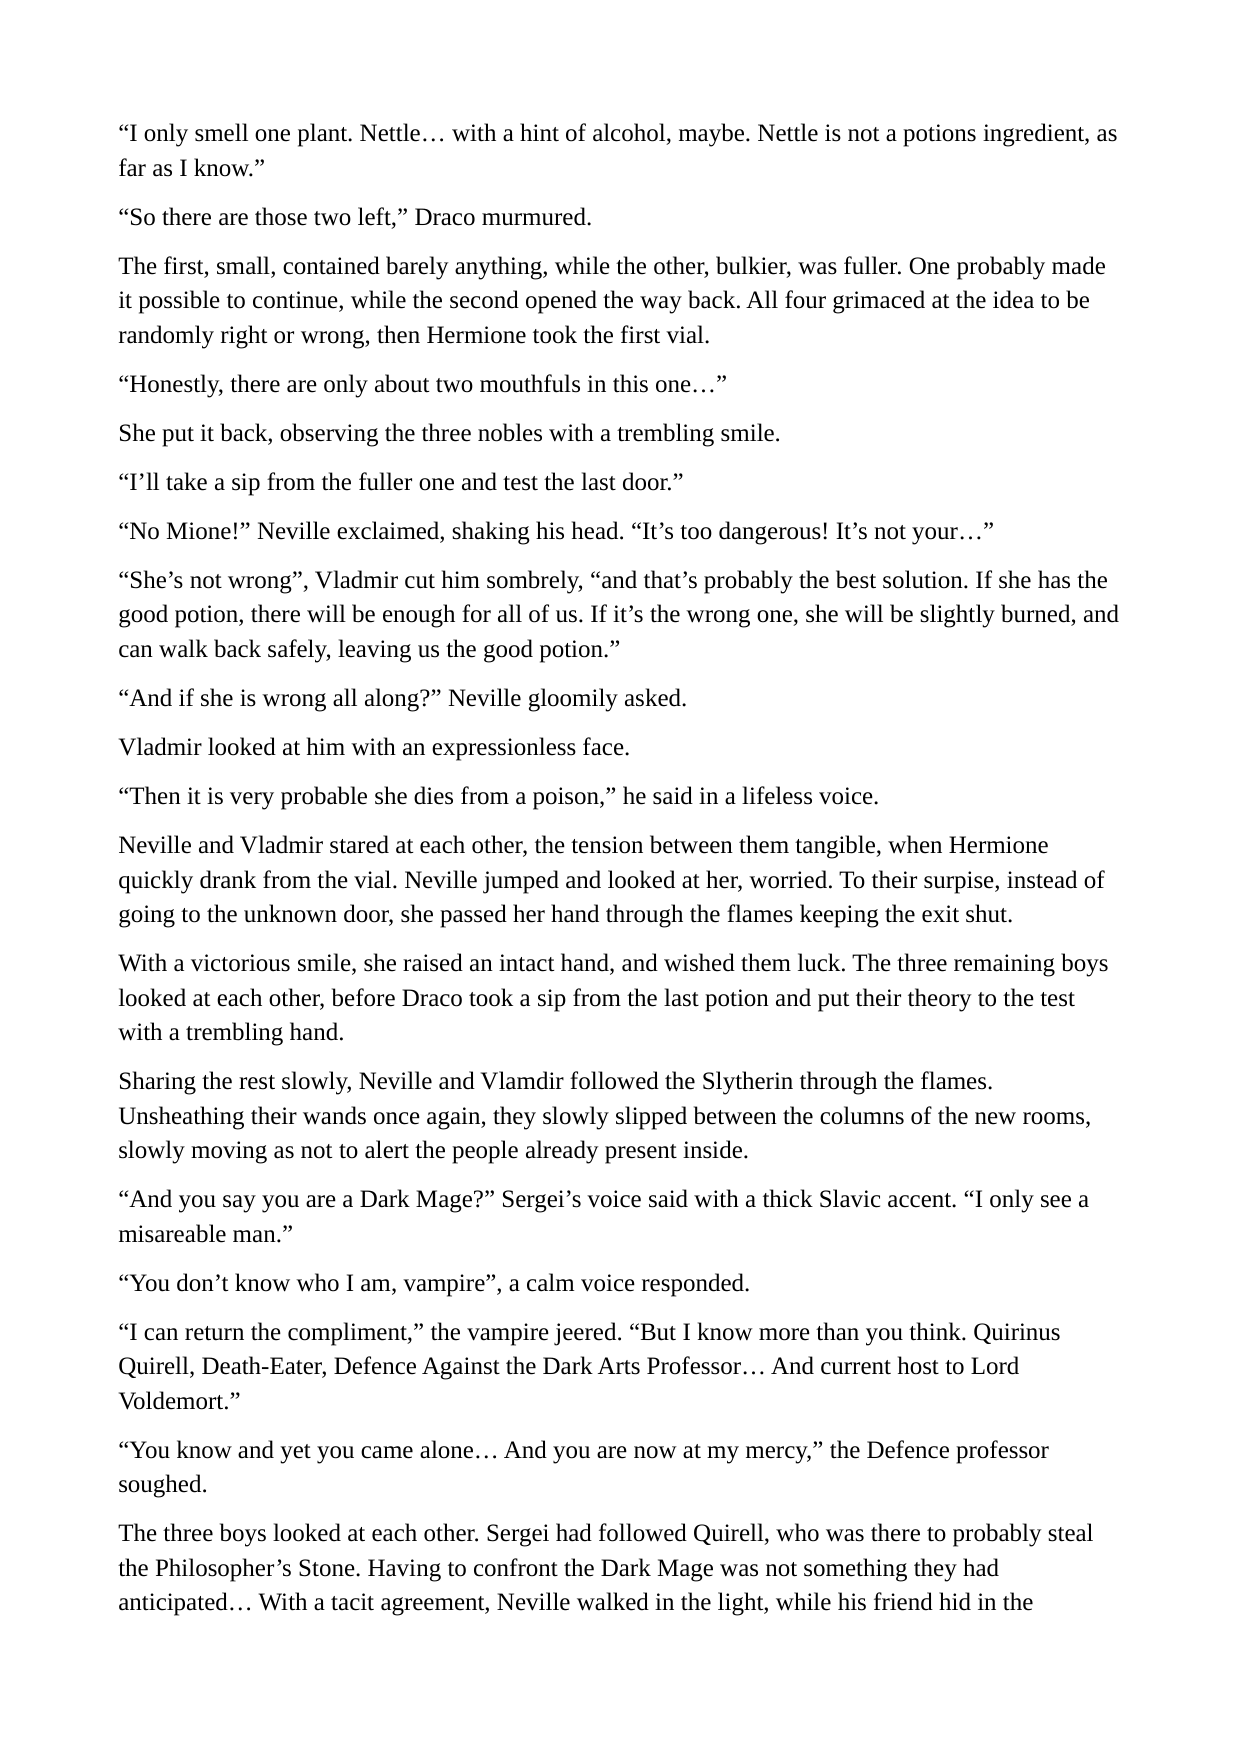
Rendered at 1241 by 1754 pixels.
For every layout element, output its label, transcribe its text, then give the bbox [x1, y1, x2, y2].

text “You don’t know who I am, vampire”, a calm voice responded. [118, 1268, 1122, 1297]
text “Then it is very probable she dies from a poison,” he said in a lifeless voice. [118, 781, 1122, 810]
text “She’s not wrong”, Vladmir cut him sombrely, “and that’s probably the best solution. If she has the good potion, there will be enough for all of us. If it’s the wrong one, she will be slightly burned, and can walk back safely, leaving us the good potion.” [118, 565, 1122, 663]
text With a victorious smile, she raised an intact hand, and wished them luck. The three remaining boys looked at each other, before Draco took a sip from the last potion and put their theory to the test with a trembling hand. [118, 948, 1122, 1046]
text “And you say you are a Dark Mage?” Sergei’s voice said with a thick Slavic accent. “I only see a misareable man.” [118, 1184, 1122, 1247]
text Sharing the rest slowly, Neville and Vlamdir followed the Slytherin through the flames. Unsheathing their wands once again, they slowly slipped between the columns of the new rooms, slowly moving as not to alert the people already present inside. [118, 1066, 1122, 1164]
text She put it back, observing the three nobles with a trembling smile. [118, 418, 1122, 447]
text “So there are those two left,” Draco murmured. [118, 202, 1122, 230]
text “I can return the compliment,” the vampire jeered. “But I know more than you think. Quirinus Quirell, Death-Eater, Defence Against the Dark Arts Professor… And current host to Lord Voldemort.” [118, 1317, 1122, 1414]
text “And if she is wrong all along?” Neville gloomily asked. [118, 683, 1122, 712]
text The three boys looked at each other. Sergei had followed Quirell, who was there to probably steal the Philosopher’s Stone. Having to confront the Dark Mage was not something they had anticipated… With a tacit agreement, Neville walked in the light, while his friend hid in the [118, 1518, 1122, 1616]
text Neville and Vladmir stared at each other, the tension between them tangible, when Hermione quickly drank from the vial. Neville jumped and looked at her, worried. To their surpise, instead of going to the unknown door, she passed her hand through the flames keeping the exit shut. [118, 830, 1122, 928]
text “I only smell one plant. Nettle… with a hint of alcohol, maybe. Nettle is not a potions ingredient, as far as I know.” [118, 118, 1122, 181]
text The first, small, contained barely anything, while the other, bulkier, was fuller. One probably made it possible to continue, while the second opened the way back. All four grimaced at the idea to be randomly right or wrong, then Hermione took the first vial. [118, 251, 1122, 348]
text “I’ll take a sip from the fuller one and test the last door.” [118, 467, 1122, 496]
text “Honestly, there are only about two mouthfuls in this one…” [118, 369, 1122, 397]
text “No Mione!” Neville exclaimed, shaking his head. “It’s too dangerous! It’s not your…” [118, 516, 1122, 545]
text “You know and yet you came alone… And you are now at my mercy,” the Defence professor soughed. [118, 1435, 1122, 1498]
text Vladmir looked at him with an expressionless face. [118, 732, 1122, 761]
